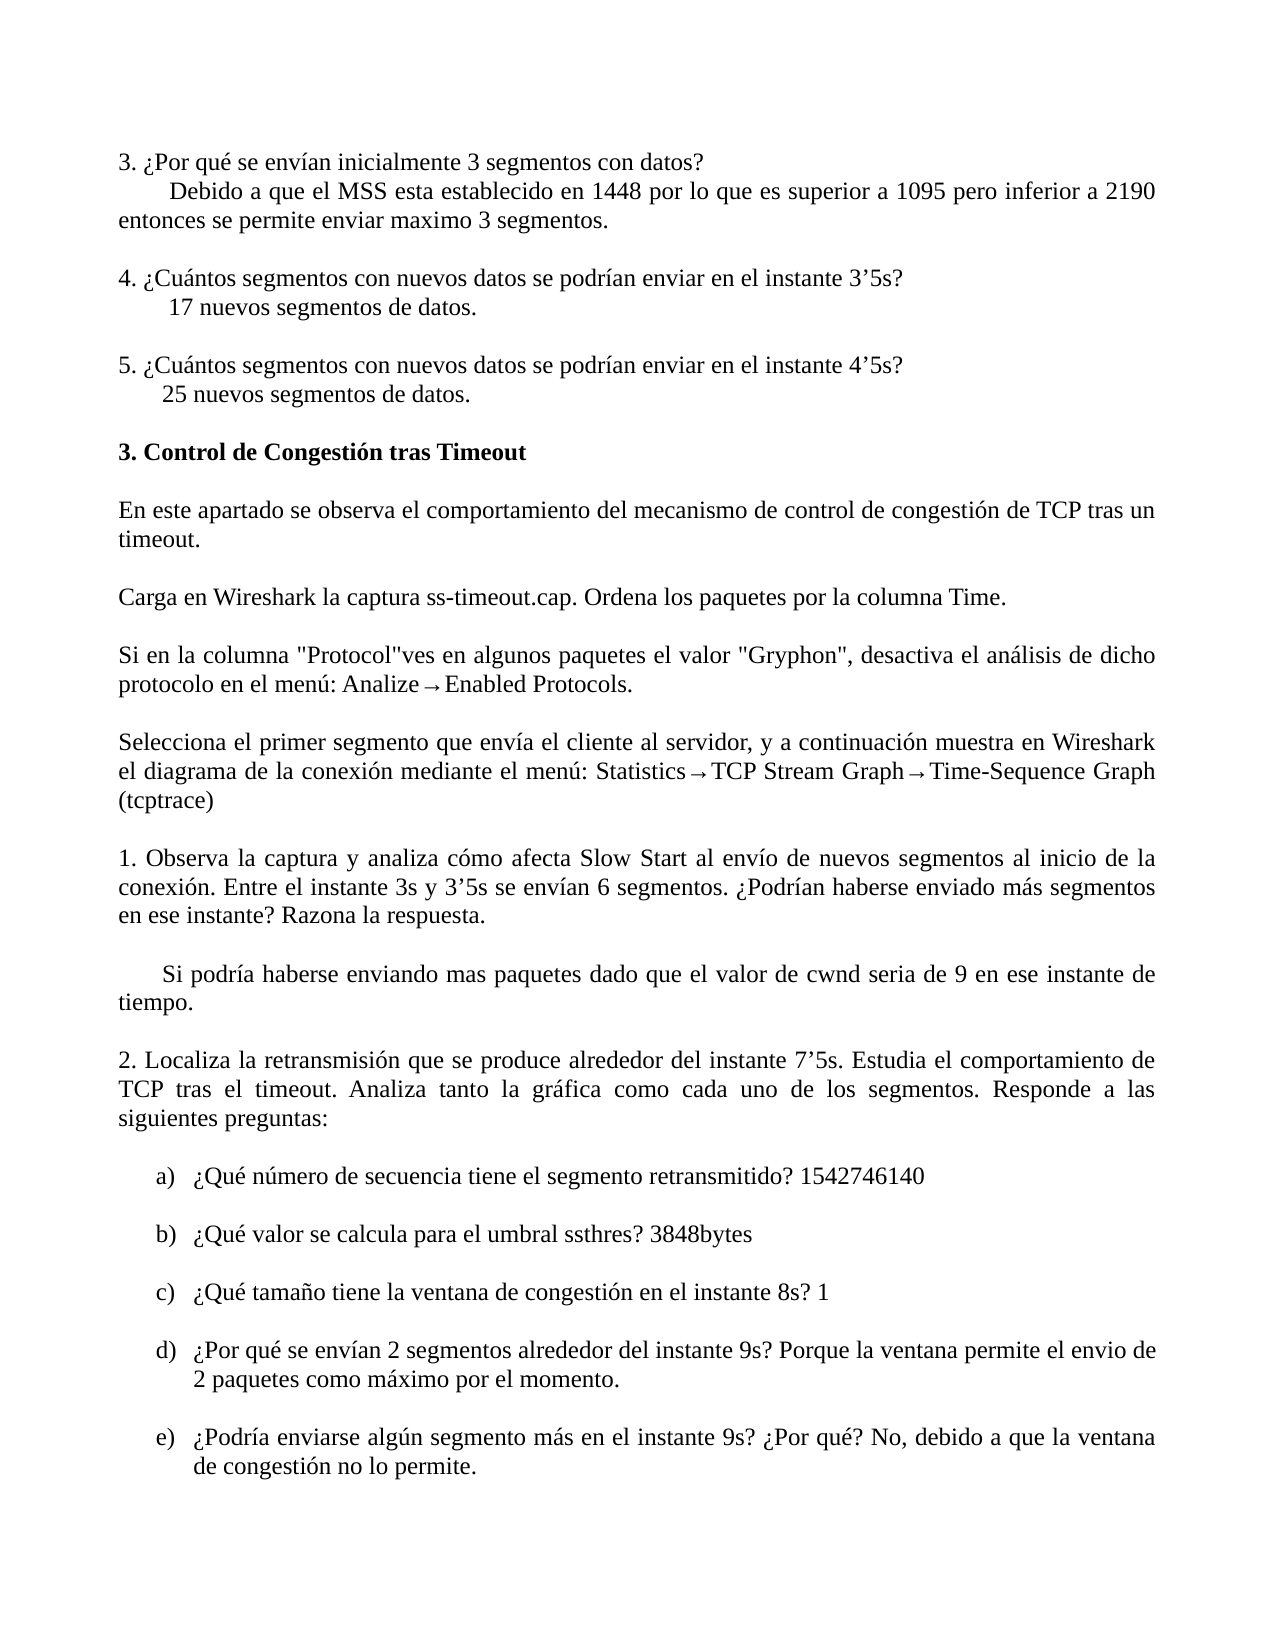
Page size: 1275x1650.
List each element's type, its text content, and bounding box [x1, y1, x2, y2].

list ¿Qué valor se calcula para el umbral ssthres? 3848bytes [156, 1219, 1157, 1248]
text 5. ¿Cuántos segmentos con nuevos datos se podrían enviar en el instante 4’5s? [118, 350, 1157, 379]
list ¿Podría enviarse algún segmento más en el instante 9s? ¿Por qué? No, debido a que la ventana de congestión no lo permite. [156, 1422, 1157, 1480]
text 3. ¿Por qué se envían inicialmente 3 segmentos con datos? [118, 147, 1157, 176]
text 3. Control de Congestión tras Timeout [118, 437, 1157, 466]
text Selecciona el primer segmento que envía el cliente al servidor, y a continuación muestra en Wireshark el diagrama de la conexión mediante el menú: Statistics→TCP Stream Graph→Time-Sequence Graph (tcptrace) [118, 727, 1157, 814]
text En este apartado se observa el comportamiento del mecanismo de control de congestión de TCP tras un timeout. [118, 496, 1157, 553]
text Debido a que el MSS esta establecido en 1448 por lo que es superior a 1095 pero inferior a 2190 entonces se permite enviar maximo 3 segmentos. [118, 176, 1157, 234]
text 4. ¿Cuántos segmentos con nuevos datos se podrían enviar en el instante 3’5s? [118, 263, 1157, 292]
list ¿Qué número de secuencia tiene el segmento retransmitido? 1542746140 [156, 1161, 1157, 1190]
list ¿Por qué se envían 2 segmentos alrededor del instante 9s? Porque la ventana permite el envio de 2 paquetes como máximo por el momento. [156, 1336, 1157, 1393]
list ¿Qué tamaño tiene la ventana de congestión en el instante 8s? 1 [156, 1277, 1157, 1306]
text 2. Localiza la retransmisión que se produce alrededor del instante 7’5s. Estudia el comportamiento de TCP tras el timeout. Analiza tanto la gráfica como cada uno de los segmentos. Responde a las siguientes preguntas: [118, 1046, 1157, 1132]
text Si en la columna "Protocol"ves en algunos paquetes el valor "Gryphon", desactiva el análisis de dicho protocolo en el menú: Analize→Enabled Protocols. [118, 641, 1157, 698]
text 25 nuevos segmentos de datos. [118, 379, 1157, 408]
text Si podría haberse enviando mas paquetes dado que el valor de cwnd seria de 9 en ese instante de tiempo. [118, 959, 1157, 1016]
text 17 nuevos segmentos de datos. [118, 292, 1157, 321]
text 1. Observa la captura y analiza cómo afecta Slow Start al envío de nuevos segmentos al inicio de la conexión. Entre el instante 3s y 3’5s se envían 6 segmentos. ¿Podrían haberse enviado más segmentos en ese instante? Razona la respuesta. [118, 843, 1157, 929]
text Carga en Wireshark la captura ss-timeout.cap. Ordena los paquetes por la columna Time. [118, 582, 1157, 611]
